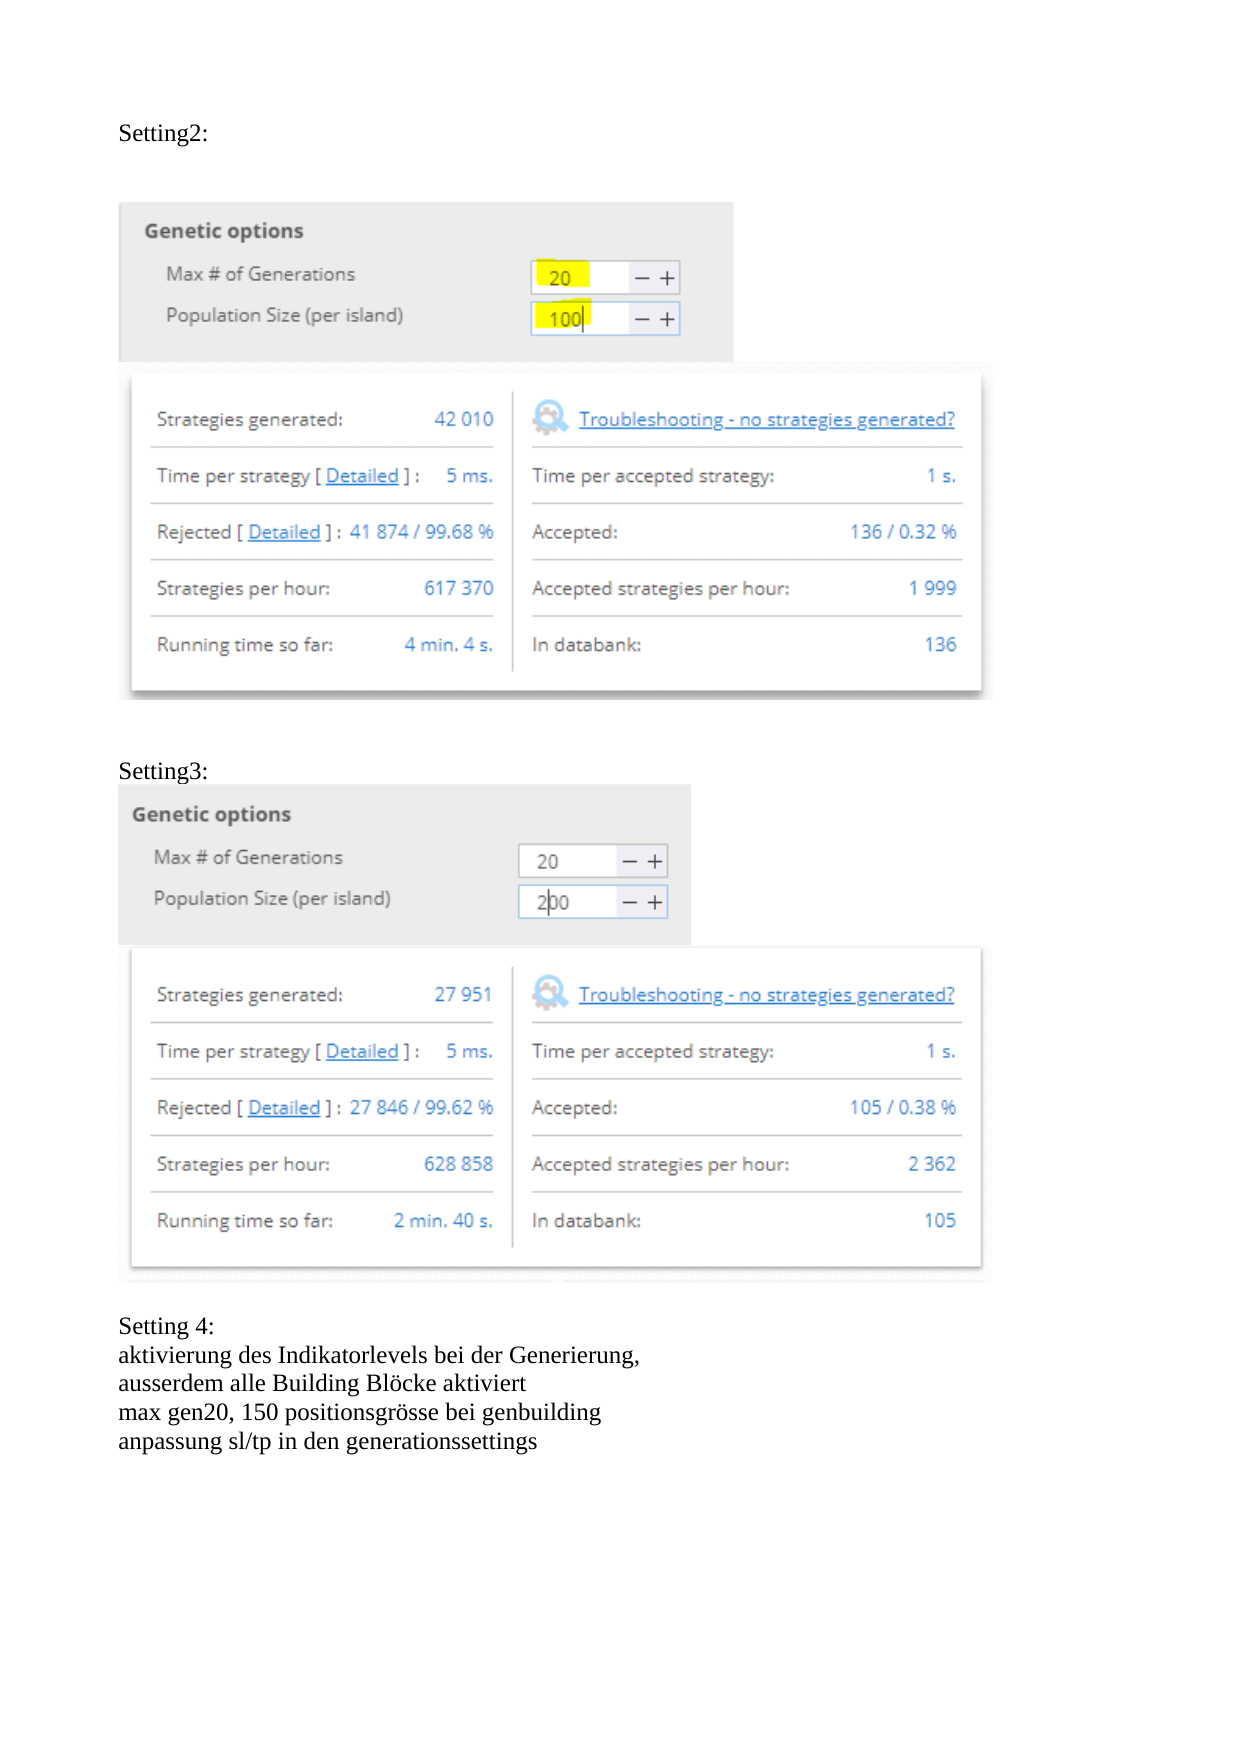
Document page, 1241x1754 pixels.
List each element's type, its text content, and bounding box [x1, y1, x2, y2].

text Setting 4: [118, 1311, 1122, 1340]
text anpassung sl/tp in den generationssettings [118, 1426, 1122, 1455]
text aktivierung des Indikatorlevels bei der Generierung, [118, 1340, 1122, 1368]
text Setting2: [118, 118, 1122, 147]
text max gen20, 150 positionsgrösse bei genbuilding [118, 1397, 1122, 1426]
text ausserdem alle Building Blöcke aktiviert [118, 1368, 1122, 1397]
text Setting3: [118, 756, 1122, 784]
